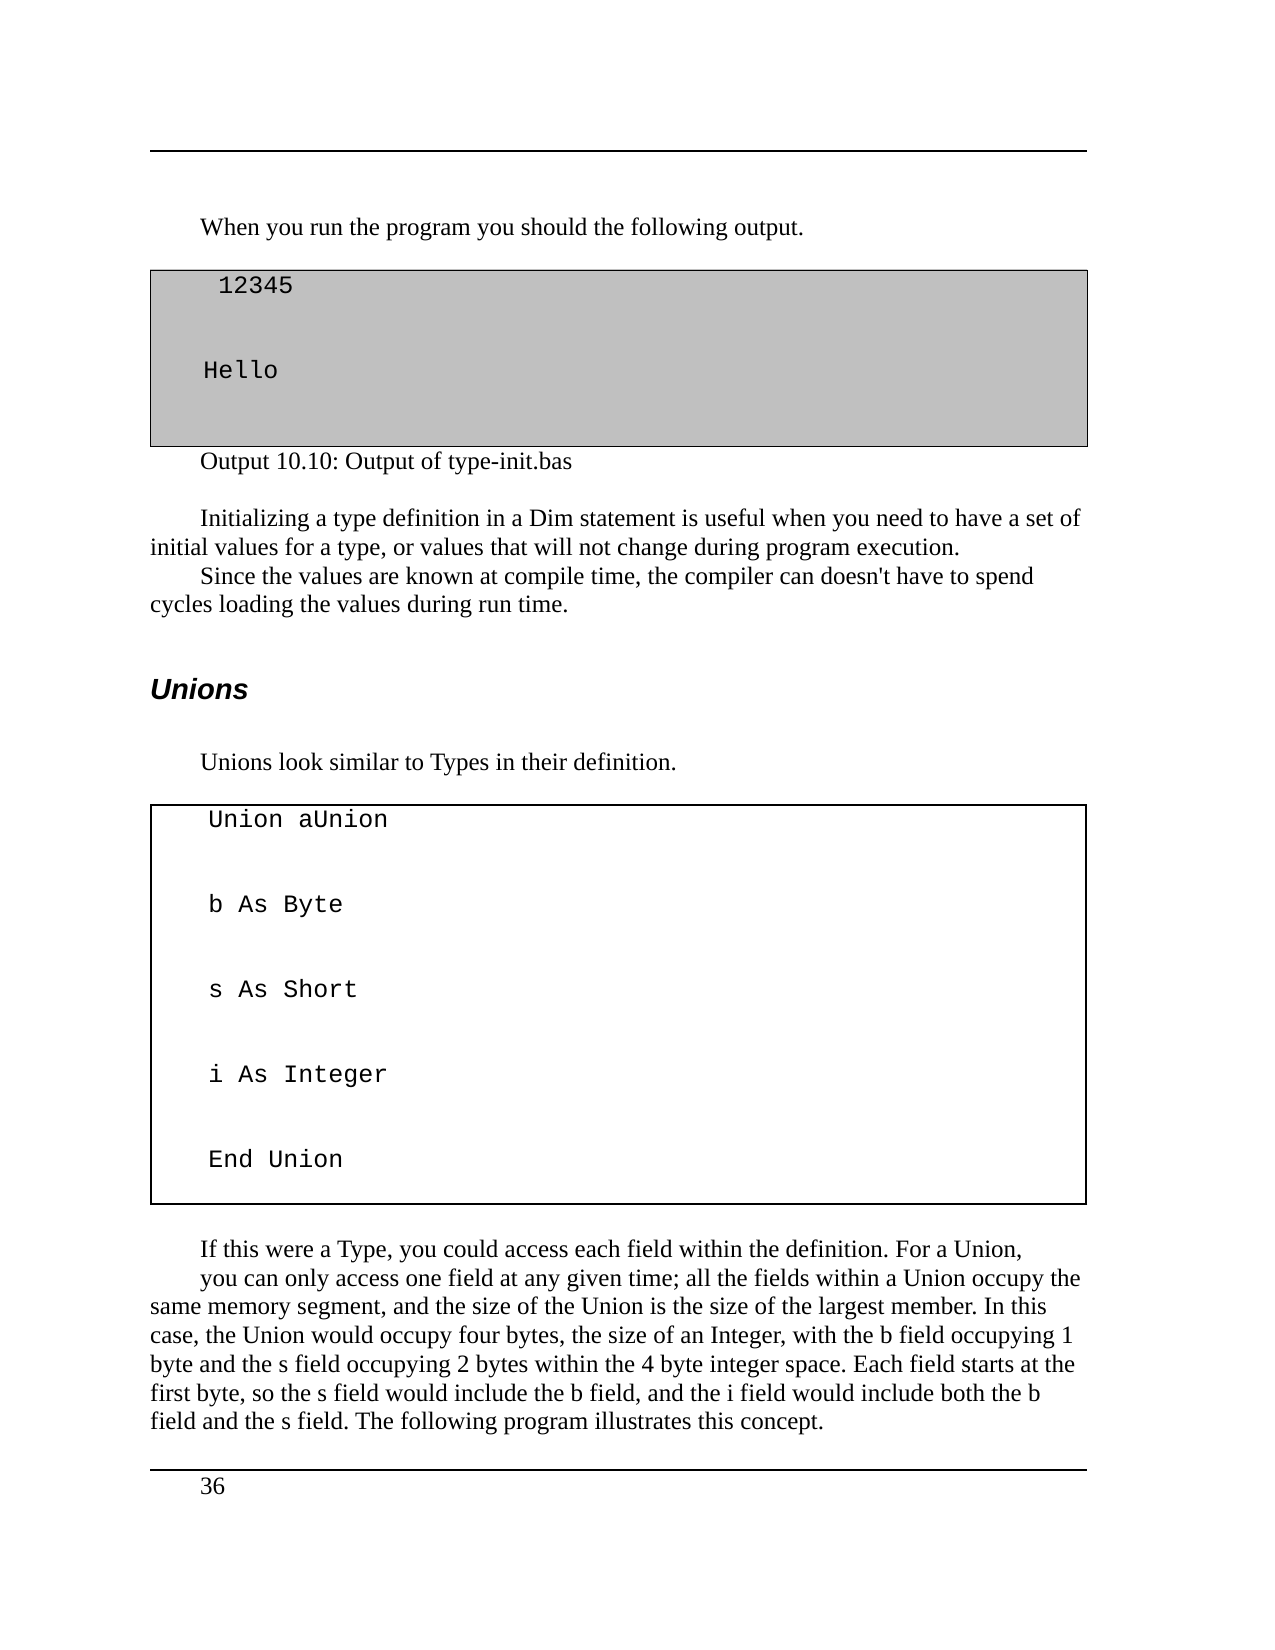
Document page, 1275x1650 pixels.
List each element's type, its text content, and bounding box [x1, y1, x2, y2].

text you can only access one field at any given time; all the fields within a Union occupy the same memory segment, and the size of the Union is the size of the largest member. In this case, the Union would occupy four bytes, the size of an Integer, with the b field occupying 1 byte and the s field occupying 2 bytes within the 4 byte integer space. Each field starts at the first byte, so the s field would include the b field, and the i field would include both the b field and the s field. The following program illustrates this concept. [150, 1263, 1087, 1435]
text Output 10.10: Output of type-init.bas [150, 447, 1087, 474]
text b As Byte [152, 889, 1085, 920]
text Initializing a type definition in a Dim statement is useful when you need to have a set of initial values for a type, or values that will not change during program execution. [150, 503, 1087, 561]
text If this were a Type, you could access each field within the definition. For a Union, [150, 1234, 1087, 1263]
text i As Integer [152, 1059, 1085, 1090]
text Since the values are known at compile time, the compiler can doesn't have to spend cycles loading the values during run time. [150, 561, 1087, 618]
text 12345 [151, 271, 1087, 298]
text s As Short [152, 974, 1085, 1005]
text Unions look similar to Types in their definition. [150, 747, 1087, 776]
subtitle Unions [150, 672, 1087, 706]
text When you run the program you should the following output. [150, 212, 1087, 241]
text End Union [152, 1144, 1085, 1175]
text Hello [151, 354, 1087, 383]
text Union aUnion [152, 806, 1085, 835]
